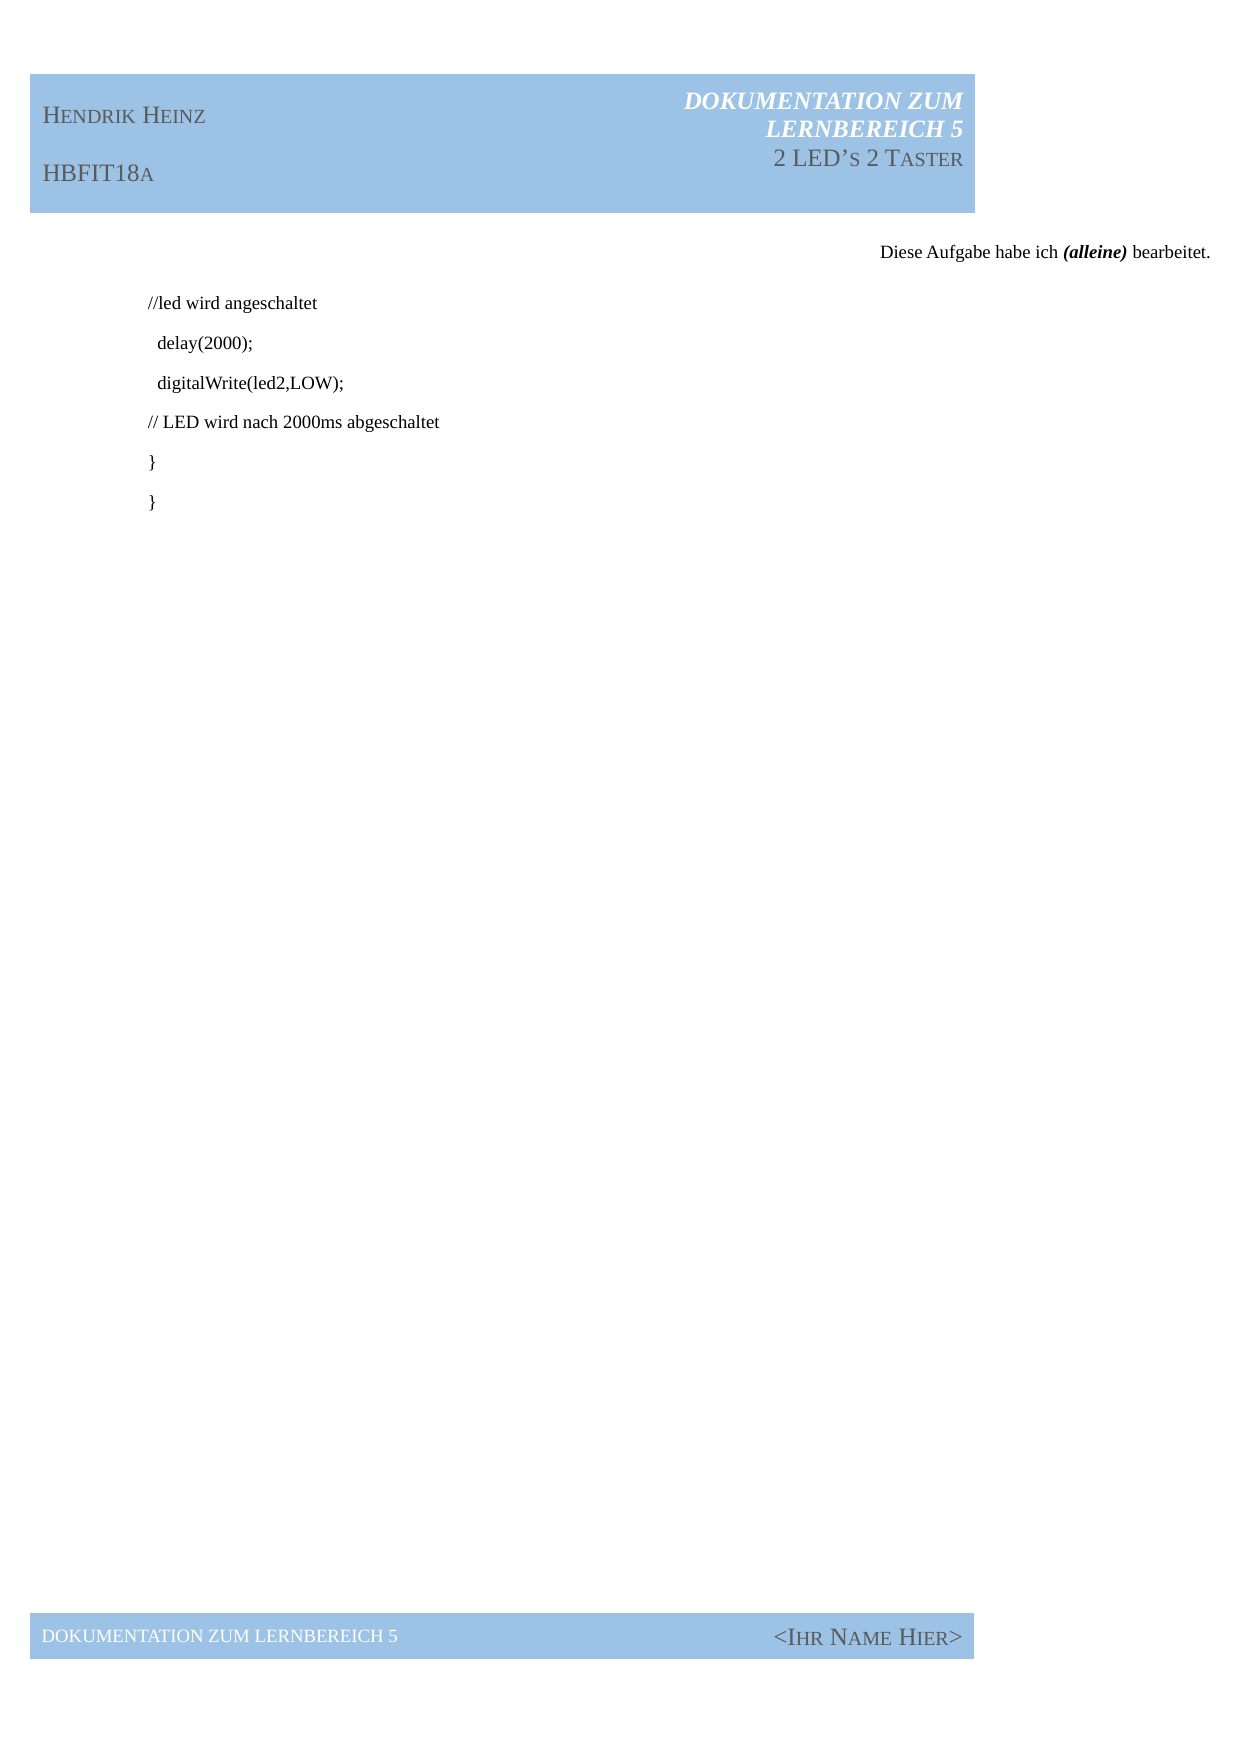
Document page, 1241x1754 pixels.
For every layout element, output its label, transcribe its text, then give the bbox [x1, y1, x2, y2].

text delay(2000); [148, 332, 1093, 353]
text //led wird angeschaltet [148, 292, 1093, 313]
text } [148, 491, 1093, 513]
text digitalWrite(led2,LOW); [148, 372, 1093, 393]
text // LED wird nach 2000ms abgeschaltet [148, 411, 1093, 433]
text } [148, 451, 1093, 473]
